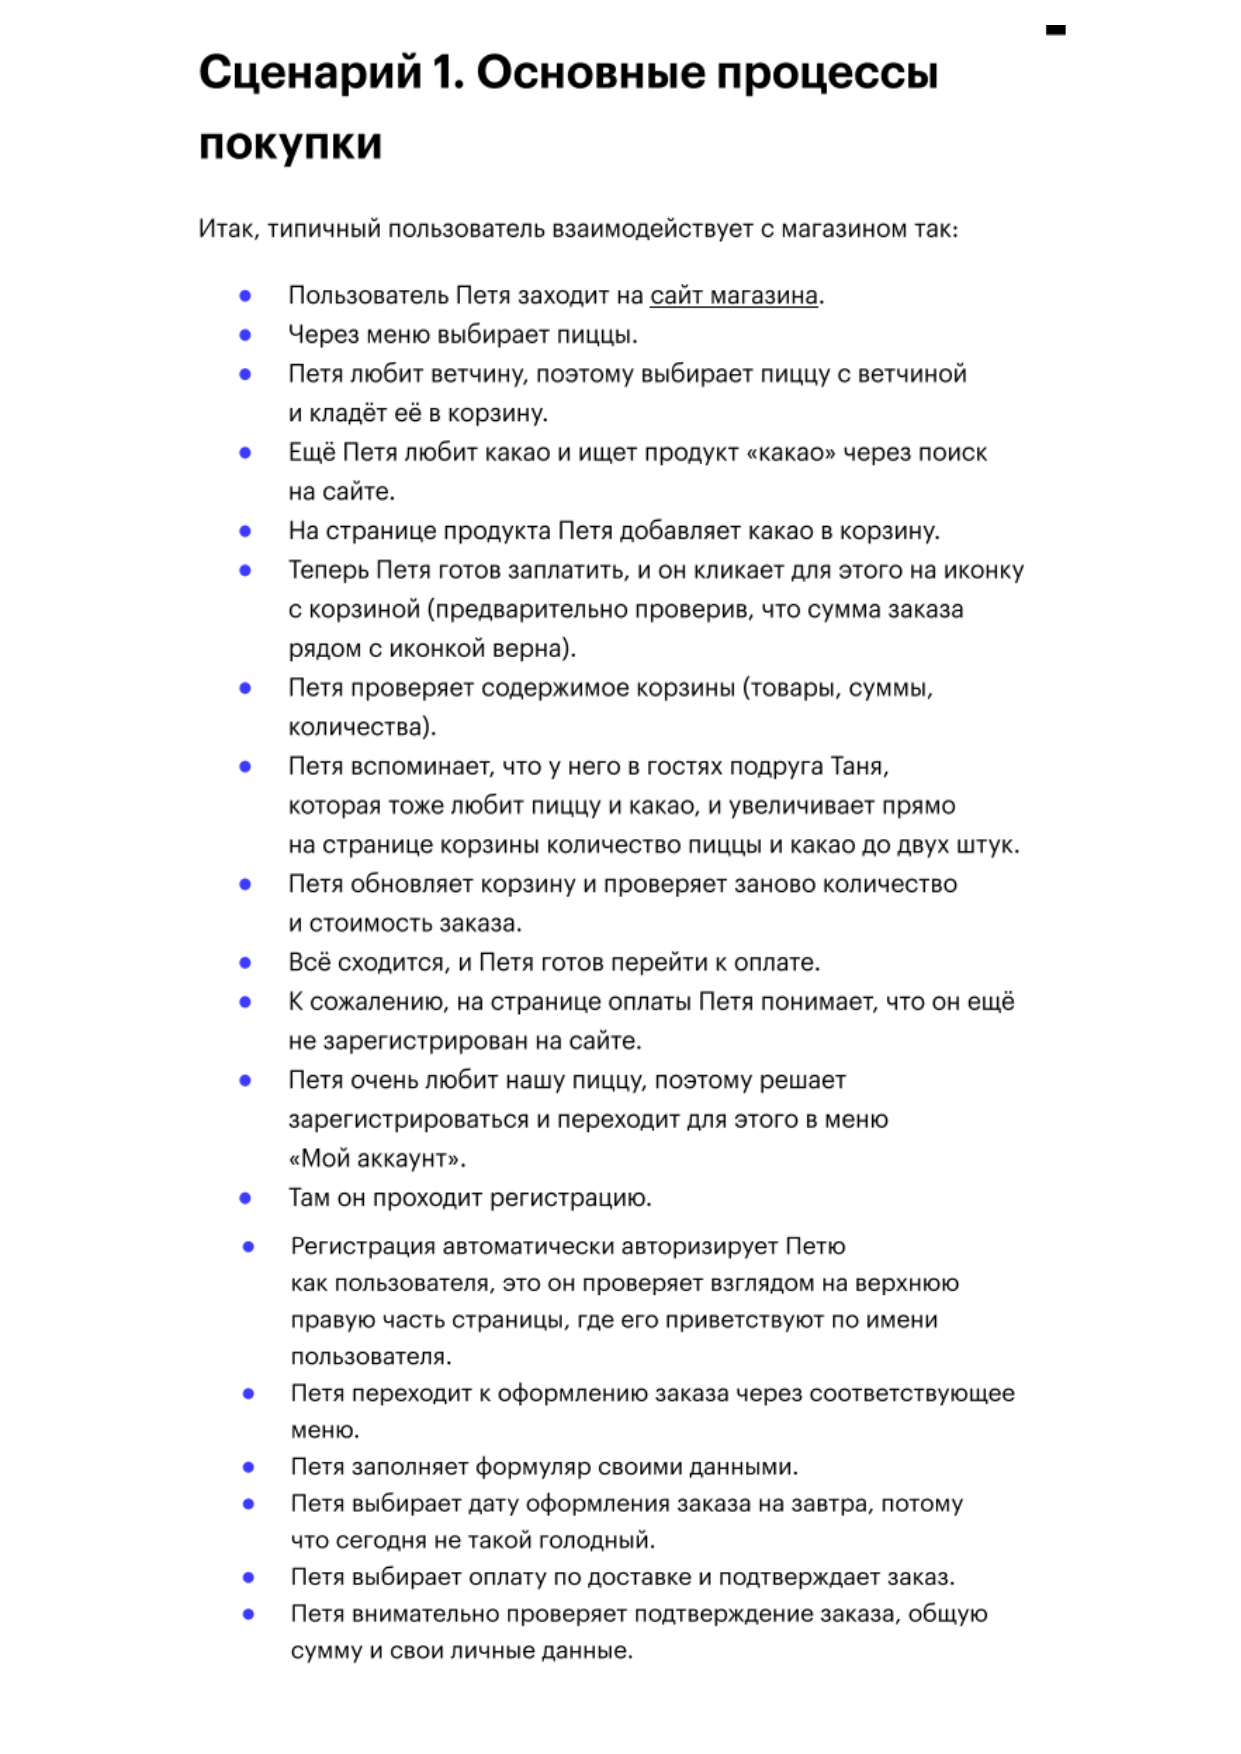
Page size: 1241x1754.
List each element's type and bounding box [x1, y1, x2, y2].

picture [183, 25, 1066, 1698]
